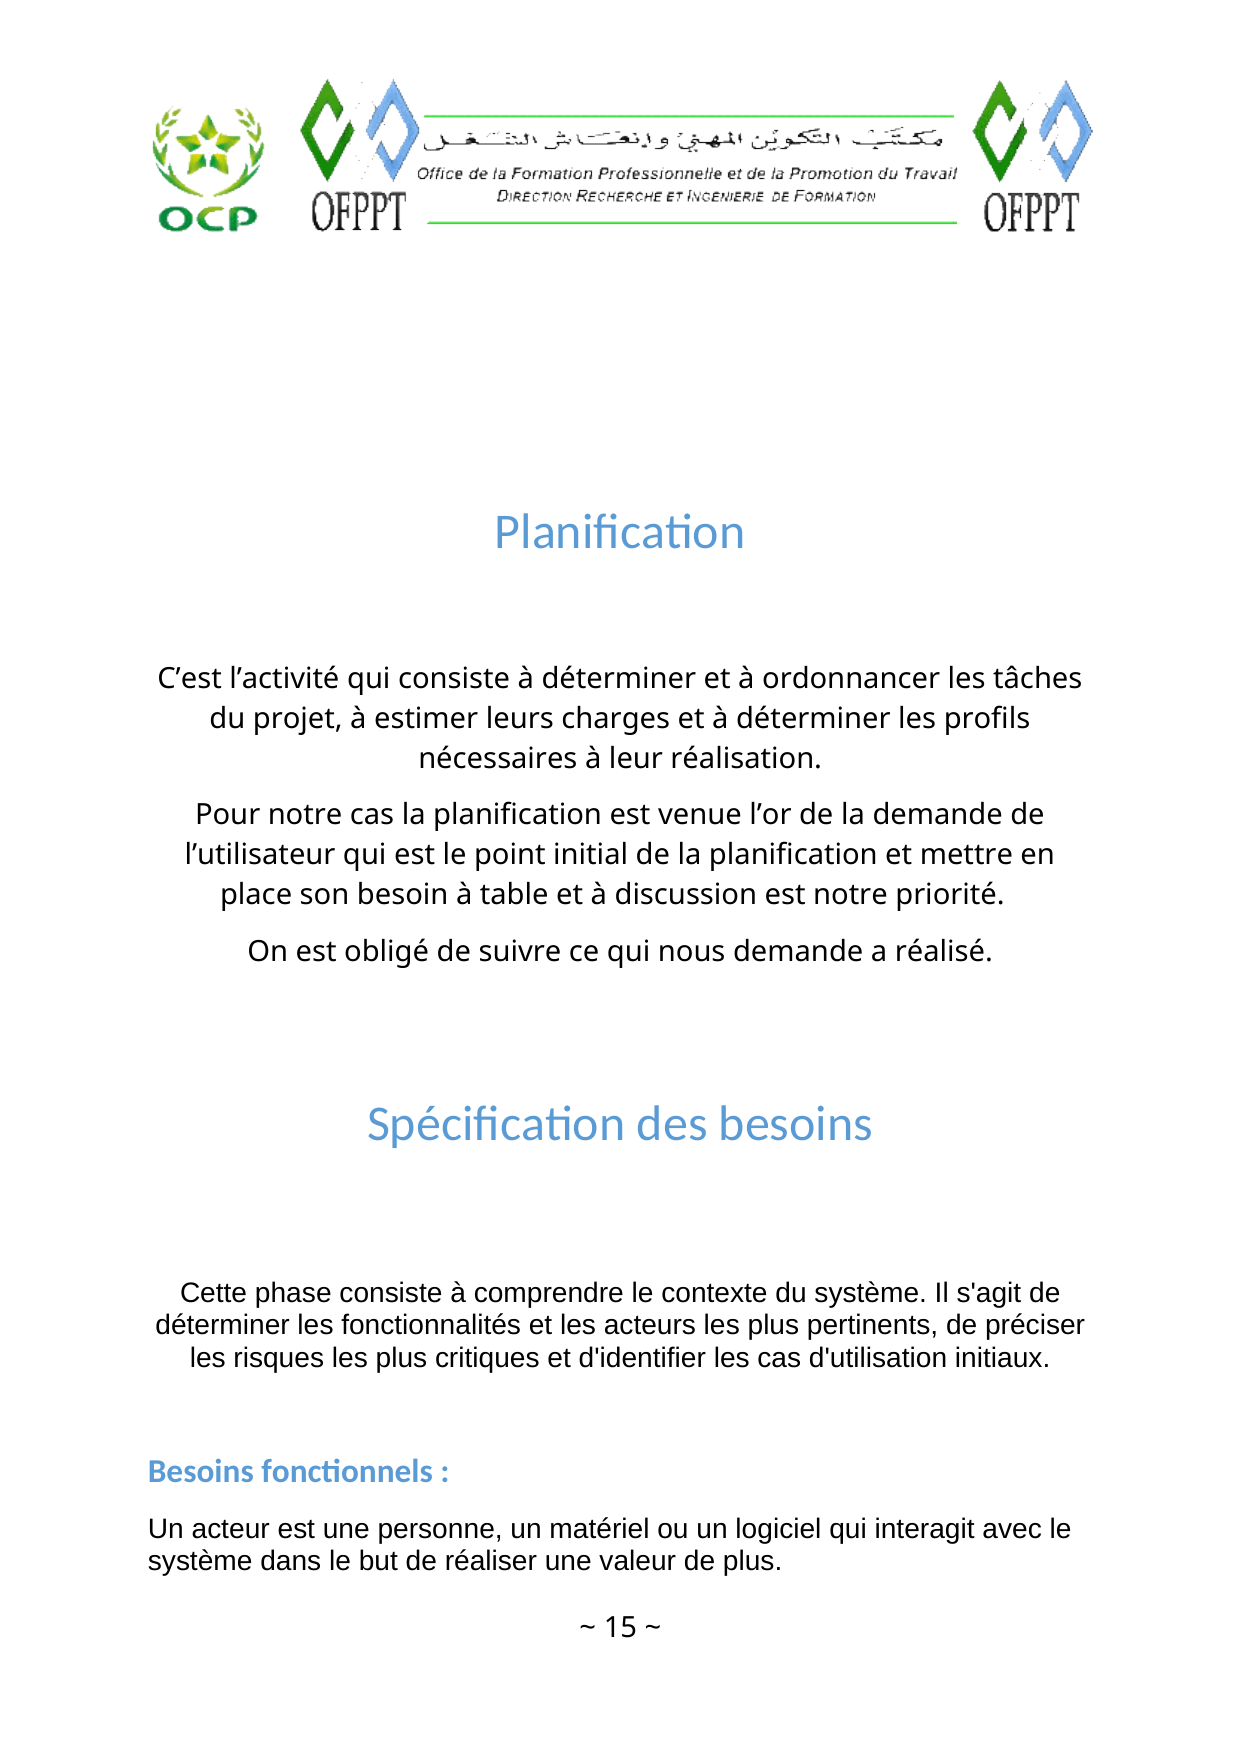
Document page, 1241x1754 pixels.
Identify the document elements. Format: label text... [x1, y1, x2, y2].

text Besoins fonctionnels : [148, 1450, 1093, 1491]
text C’est l’activité qui consiste à déterminer et à ordonnancer les tâches du projet, à estimer leurs charges et à déterminer les profils nécessaires à leur réalisation. [148, 657, 1093, 777]
text Planification [148, 500, 1093, 561]
text Spécification des besoins [148, 1092, 1093, 1153]
text On est obligé de suivre ce qui nous demande a réalisé. [148, 930, 1093, 970]
text Cette phase consiste à comprendre le contexte du système. Il s'agit de déterminer les fonctionnalités et les acteurs les plus pertinents, de préciser les risques les plus critiques et d'identifier les cas d'utilisation initiaux. [148, 1276, 1093, 1373]
text Un acteur est une personne, un matériel ou un logiciel qui interagit avec le système dans le but de réaliser une valeur de plus. [148, 1512, 1093, 1576]
text Pour notre cas la planification est venue l’or de la demande de l’utilisateur qui est le point initial de la planification et mettre en place son besoin à table et à discussion est notre priorité. [148, 793, 1093, 913]
